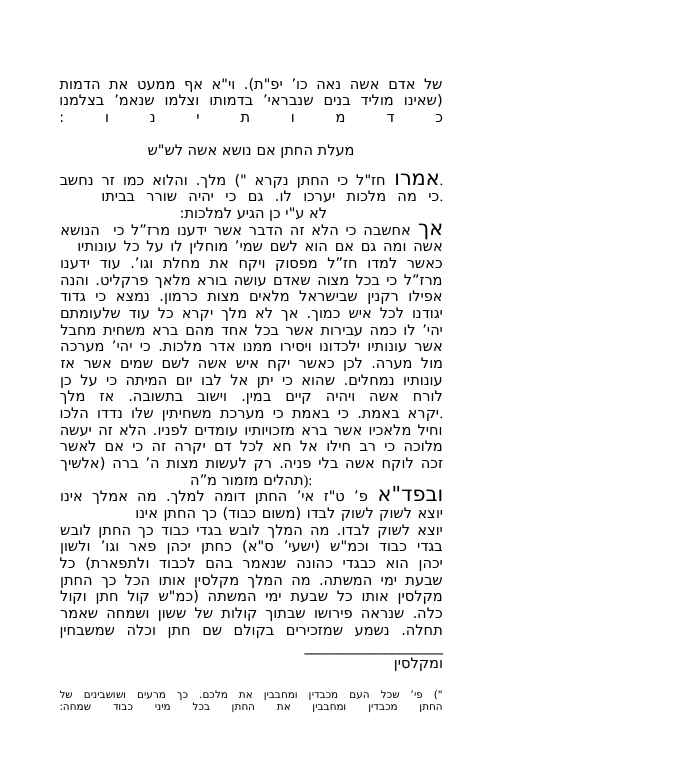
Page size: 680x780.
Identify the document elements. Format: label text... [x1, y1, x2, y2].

text אשה ומה גם אם הוא לשם שמי’ מוחלין לו על כל עונותיו [59, 238, 443, 255]
text יקרא באמת. כי באמת כי מערכת משחיתין שלו נדדו הלכו. [59, 405, 443, 422]
text כאשר למדו חז”ל מפסוק ויקח את מחלת וגו’. עוד ידענו [59, 255, 443, 272]
text עונותיו נמחלים. שהוא כי יתן אל לבו יום המיתה כי על כן [59, 372, 443, 388]
text אפילו רקנין שבישראל מלאים מצות כרמון. נמצא כי גדוד [59, 288, 443, 305]
text (שאינו מוליד בנים שנבראי’ בדמותו וצלמו שנאמ’ בצלמנו כדמותינו: [59, 92, 443, 126]
text כי מה מלכות יערכו לו. גם כי יהיה שורר בביתו. [59, 188, 443, 205]
text מקלסין אותו כל שבעת ימי המשתה (כמ"ש קול חתן וקול [59, 588, 443, 605]
text תהלים מזמור מ”ה): [59, 472, 443, 488]
text שבעת ימי המשתה. מה המלך מקלסין אותו הכל כך החתן [59, 572, 443, 588]
text זכה לוקח אשה בלי פניה. רק לעשות מצות ה’ ברה (אלשיך [59, 455, 443, 472]
text בגדי כבוד וכמ"ש (ישעי’ ס"א) כחתן יכהן פאר וגו’ ולשון [59, 538, 443, 555]
text מלוכה כי רב חילו אל חא לכל דם יקרה זה כי אם לאשר [59, 438, 443, 455]
text לורח אשה ויהיה קיים במין. וישוב בתשובה. אז מלך [59, 388, 443, 405]
text אמרו חז"ל כי החתן נקרא ") מלך. והלוא כמו זר נחשב. [59, 172, 443, 188]
text יגודנו לכל איש כמוך. אך לא מלך יקרא כל עוד שלעומתם [59, 305, 443, 322]
text ") פי’ שכל העם מכבדין ומחבבין את מלכם. כך מרעים ושושבינים של [59, 688, 443, 701]
text כלה. שנראה פירושו שבתוך קולות של ששון ושמחה שאמר [59, 605, 443, 622]
text מרז”ל כי בכל מצוה שאדם עושה בורא מלאך פרקליט. והנה [59, 272, 443, 288]
text מול מערה. לכן כאשר יקח איש אשה לשם שמים אשר אז [59, 355, 443, 372]
text יהי’ לו כמה עבירות אשר בכל אחד מהם ברא משחית מחבל [59, 322, 443, 338]
text ובפד"א פ’ ט"ז אי’ החתן דומה למלך. מה אמלך אינו [59, 488, 443, 505]
text תחלה. נשמע שמזכירים בקולם שם חתן וכלה שמשבחין [59, 622, 443, 638]
text של אדם אשה נאה כו’ יפ"ת). וי"א אף ממעט את הדמות [59, 76, 443, 92]
text החתן מכבדין ומחבבין את החתן בכל מיני כבוד שמחה: [59, 701, 443, 713]
text יוצא לשוק לשוק לבדו (משום כבוד) כך החתן אינו [59, 505, 443, 522]
text יכהן הוא כבגדי כהונה שנאמר בהם לכבוד ולתפארת) כל [59, 555, 443, 572]
text אך אחשבה כי הלא זה הדבר אשר ידענו מרז”ל כי הנושא [59, 222, 443, 238]
text אשר עונותיו ילכדונו ויסירו ממנו אדר מלכות. כי יהי’ מערכה [59, 338, 443, 355]
text יוצא לשוק לבדו. מה המלך לובש בגדי כבוד כך החתן לובש [59, 522, 443, 538]
text וחיל מלאכיו אשר ברא מזכויותיו עומדים לפניו. הלא זה יעשה [59, 422, 443, 438]
text ___________________ ומקלסין [59, 638, 443, 672]
text לא ע"י כן הגיע למלכות: [59, 205, 443, 222]
text מעלת החתן אם נושא אשה לש"ש [59, 142, 443, 159]
